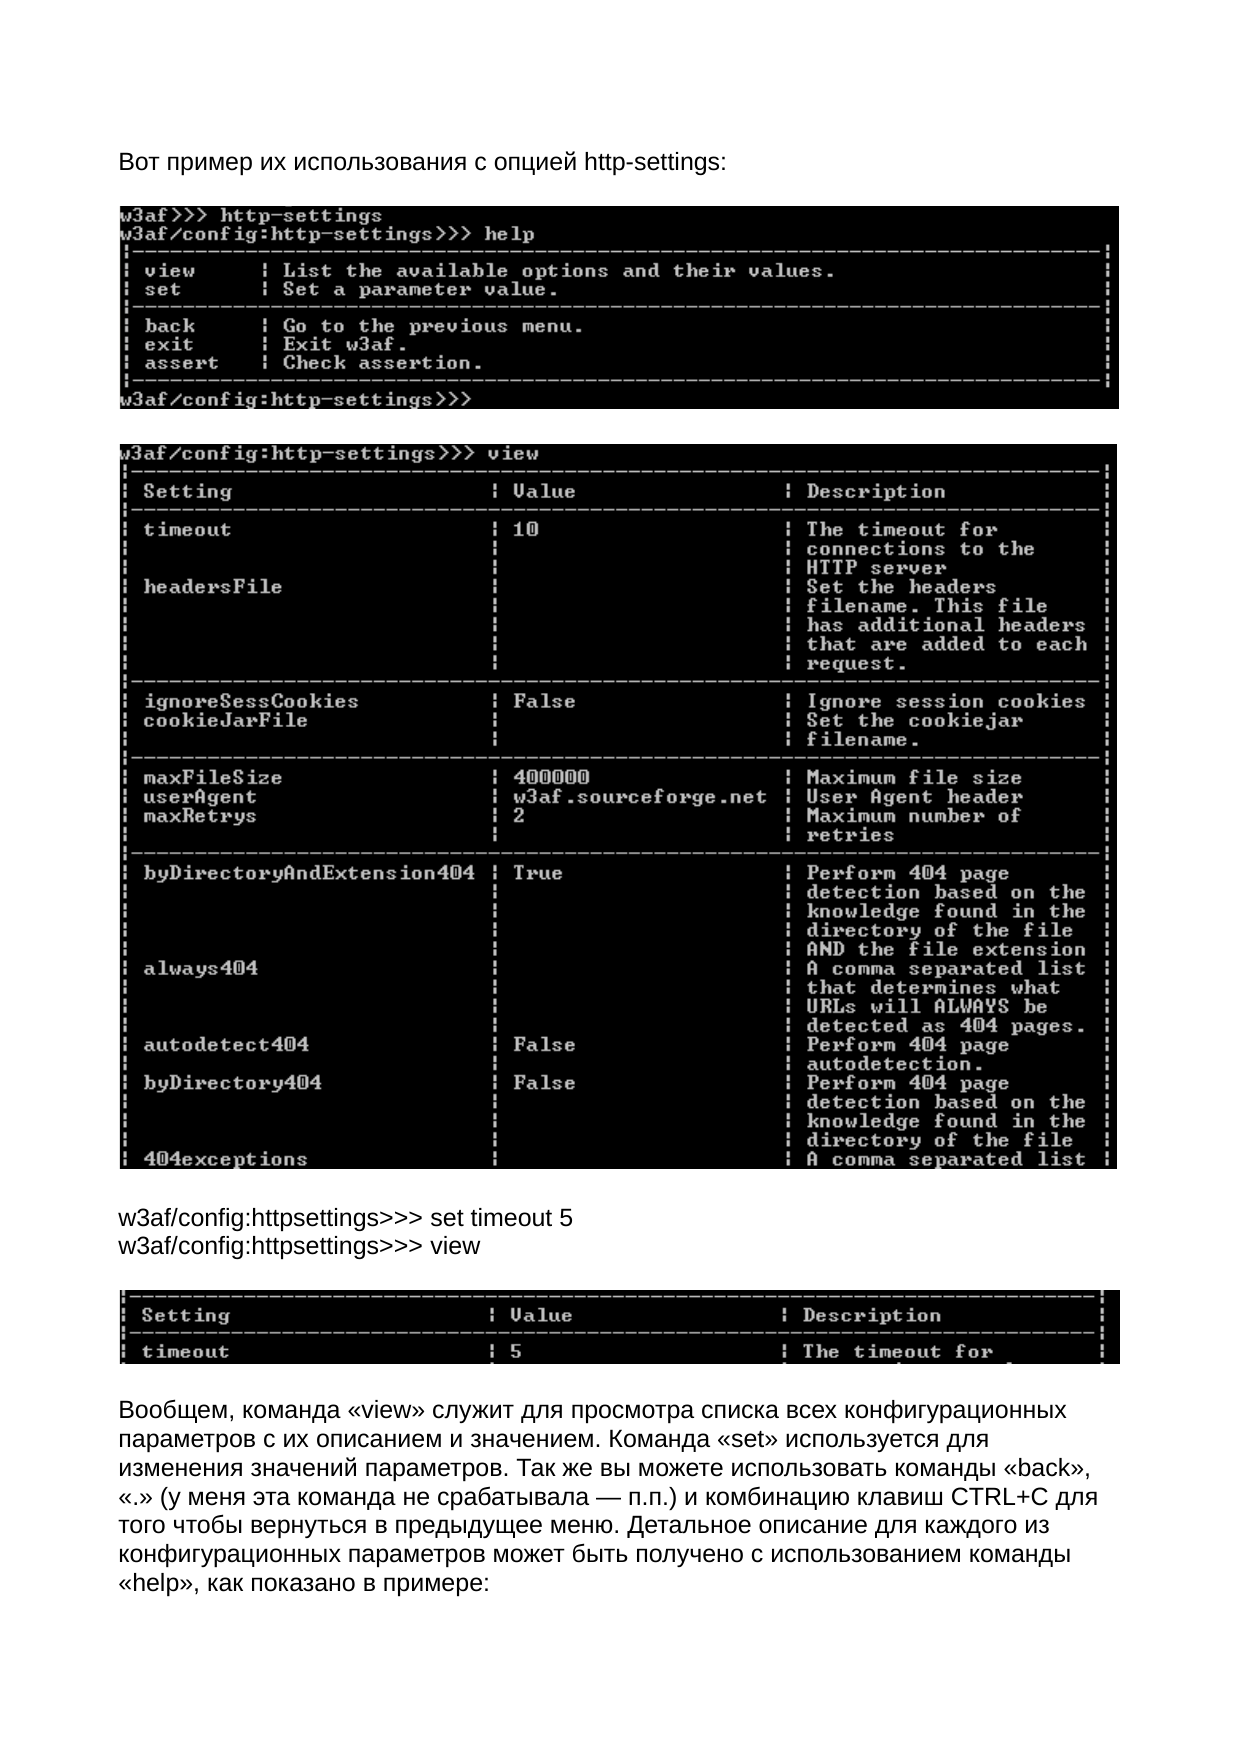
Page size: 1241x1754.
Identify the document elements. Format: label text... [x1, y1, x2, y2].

text w3af/config:httpsettings>>> view [118, 1231, 1122, 1260]
text w3af/config:httpsettings>>> set timeout 5 [118, 1202, 1122, 1231]
text Вообщем, команда «view» служит для просмотра списка всех конфигурационных параметров с их описанием и значением. Команда «set» используется для изменения значений параметров. Так же вы можете использовать команды «back», «.» (у меня эта команда не срабатывала — п.п.) и комбинацию клавиш CTRL+C для того чтобы вернуться в предыдущее меню. Детальное описание для каждого из конфигурационных параметров может быть получено с использованием команды «help», как показано в примере: [118, 1395, 1122, 1597]
text Вот пример их использования с опцией http-settings: [118, 147, 1122, 176]
